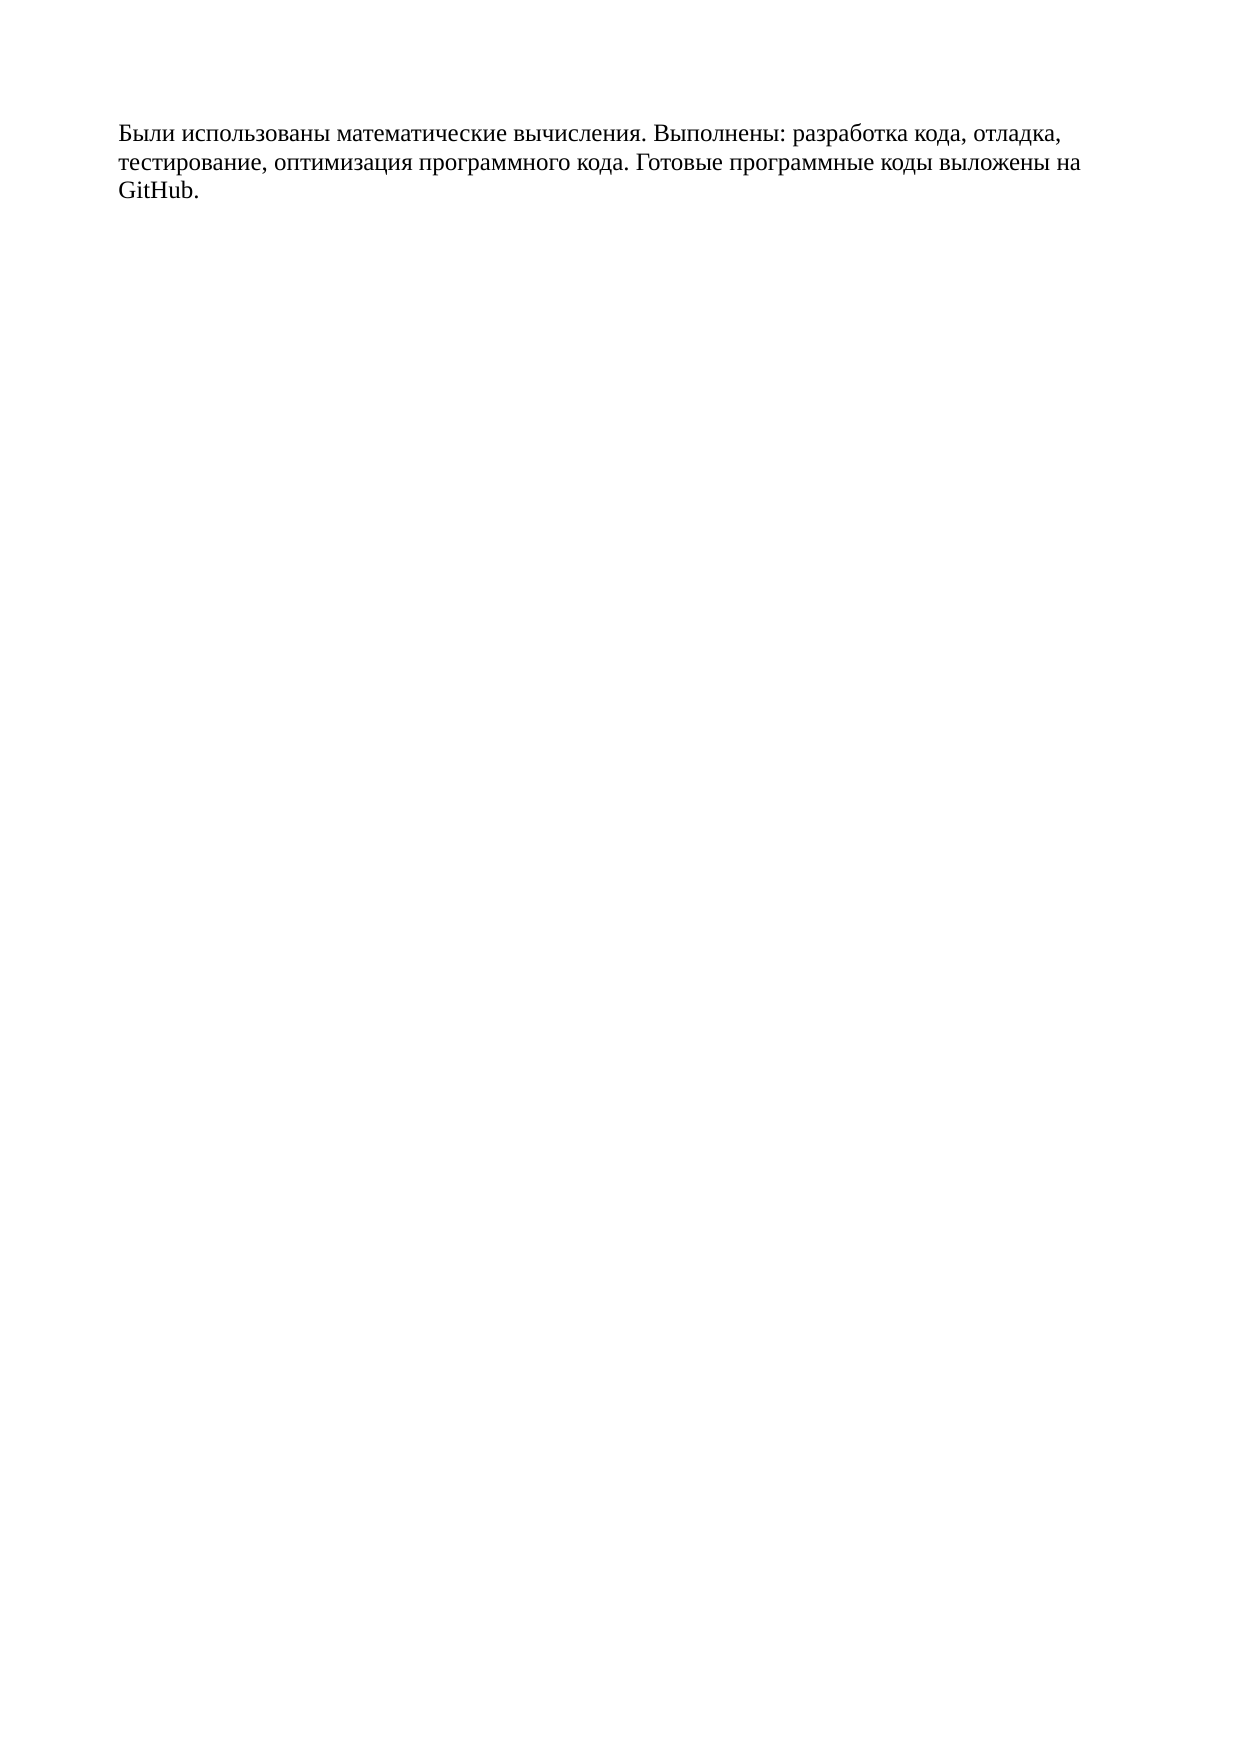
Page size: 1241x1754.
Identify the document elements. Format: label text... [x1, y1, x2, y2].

text Были использованы математические вычисления. Выполнены: разработка кода, отладка, тестирование, оптимизация программного кода. Готовые программные коды выложены на GitHub. [118, 118, 1122, 204]
